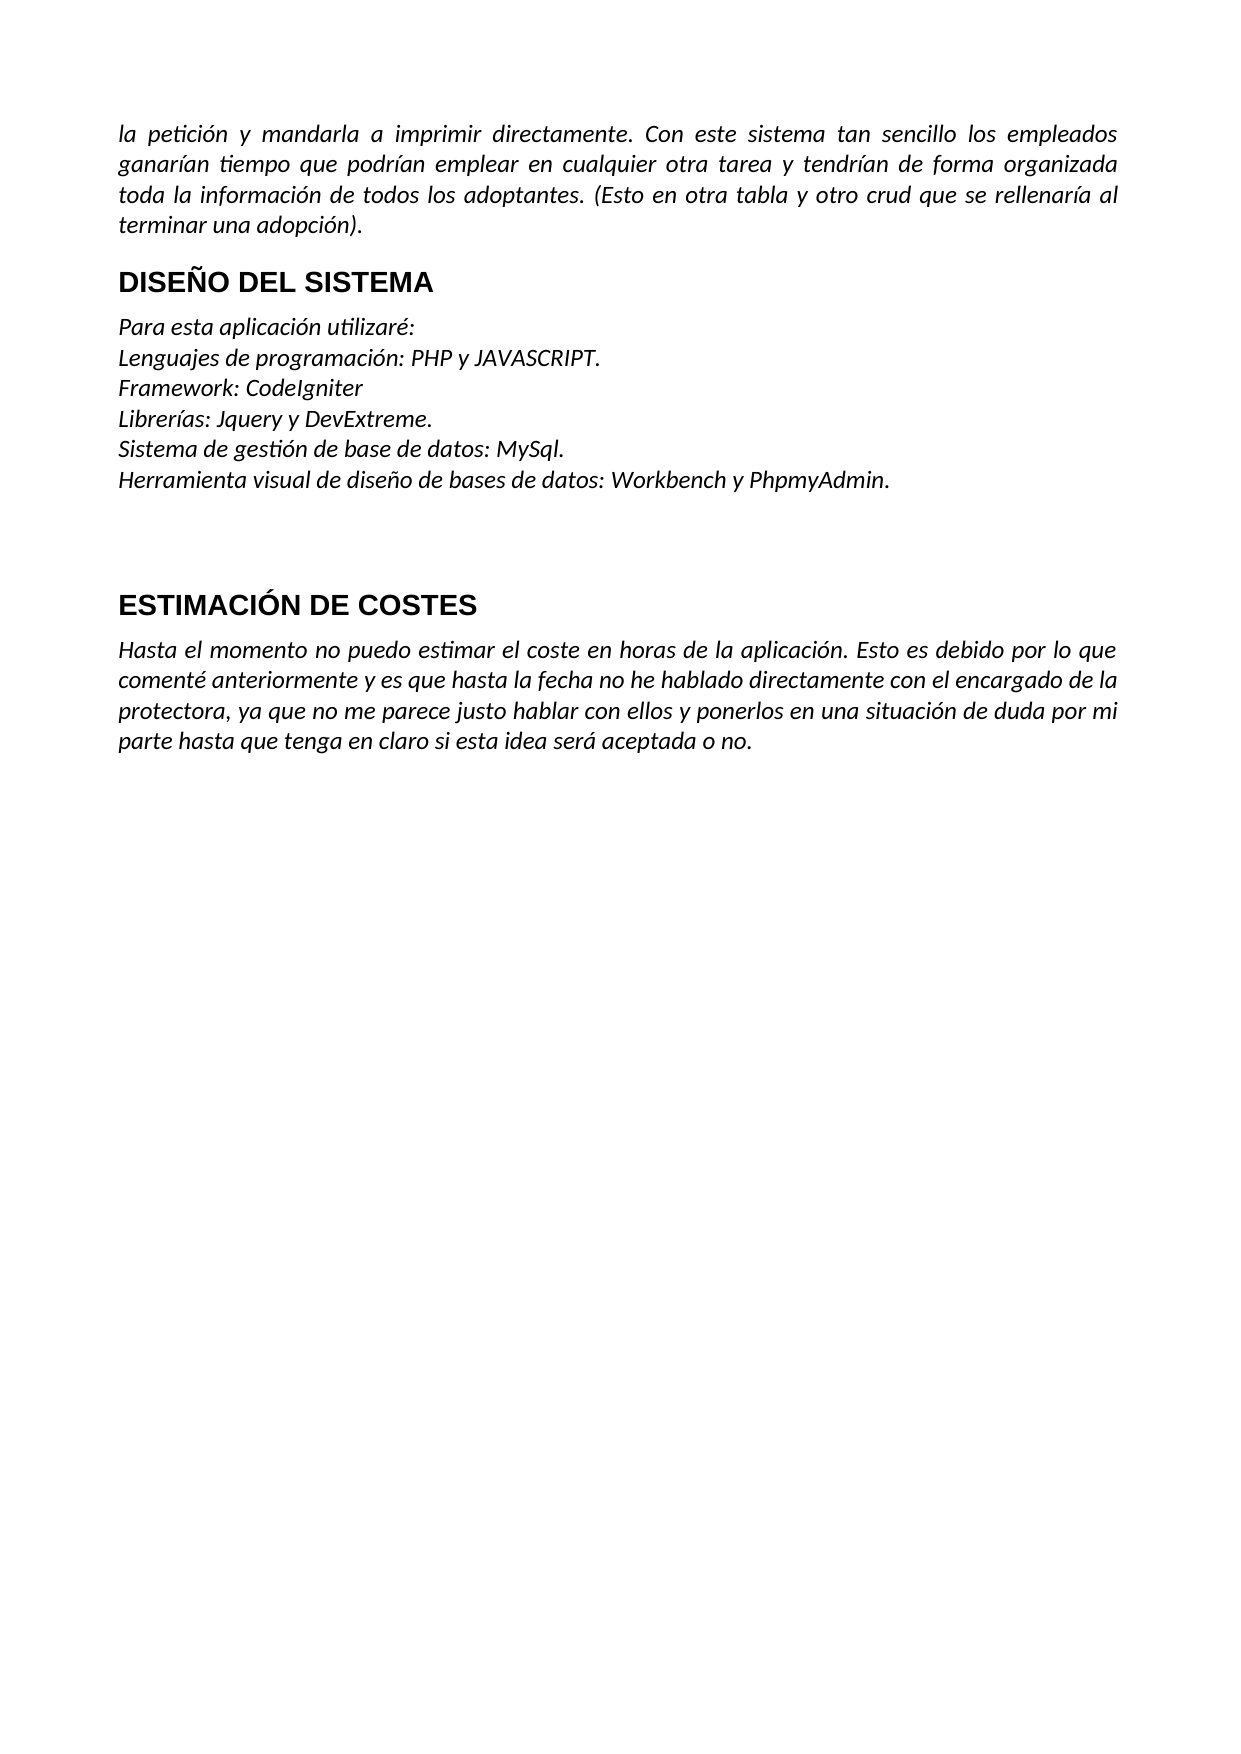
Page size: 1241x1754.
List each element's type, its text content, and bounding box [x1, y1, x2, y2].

text Librerías: Jquery y DevExtreme. [118, 403, 1122, 433]
text Framework: CodeIgniter [118, 372, 1122, 403]
text Para esta aplicación utilizaré: [118, 311, 1122, 342]
text ESTIMACIÓN DE COSTES [118, 588, 1122, 621]
text Hasta el momento no puedo estimar el coste en horas de la aplicación. Esto es debido por lo que comenté anteriormente y es que hasta la fecha no he hablado directamente con el encargado de la protectora, ya que no me parece justo hablar con ellos y ponerlos en una situación de duda por mi parte hasta que tenga en claro si esta idea será aceptada o no. [118, 634, 1122, 756]
text Lenguajes de programación: PHP y JAVASCRIPT. [118, 342, 1122, 372]
text Herramienta visual de diseño de bases de datos: Workbench y PhpmyAdmin. [118, 464, 1122, 494]
text Sistema de gestión de base de datos: MySql. [118, 433, 1122, 464]
text DISEÑO DEL SISTEMA [118, 265, 1122, 299]
text la petición y mandarla a imprimir directamente. Con este sistema tan sencillo los empleados ganarían tiempo que podrían emplear en cualquier otra tarea y tendrían de forma organizada toda la información de todos los adoptantes. (Esto en otra tabla y otro crud que se rellenaría al terminar una adopción). [118, 118, 1122, 240]
